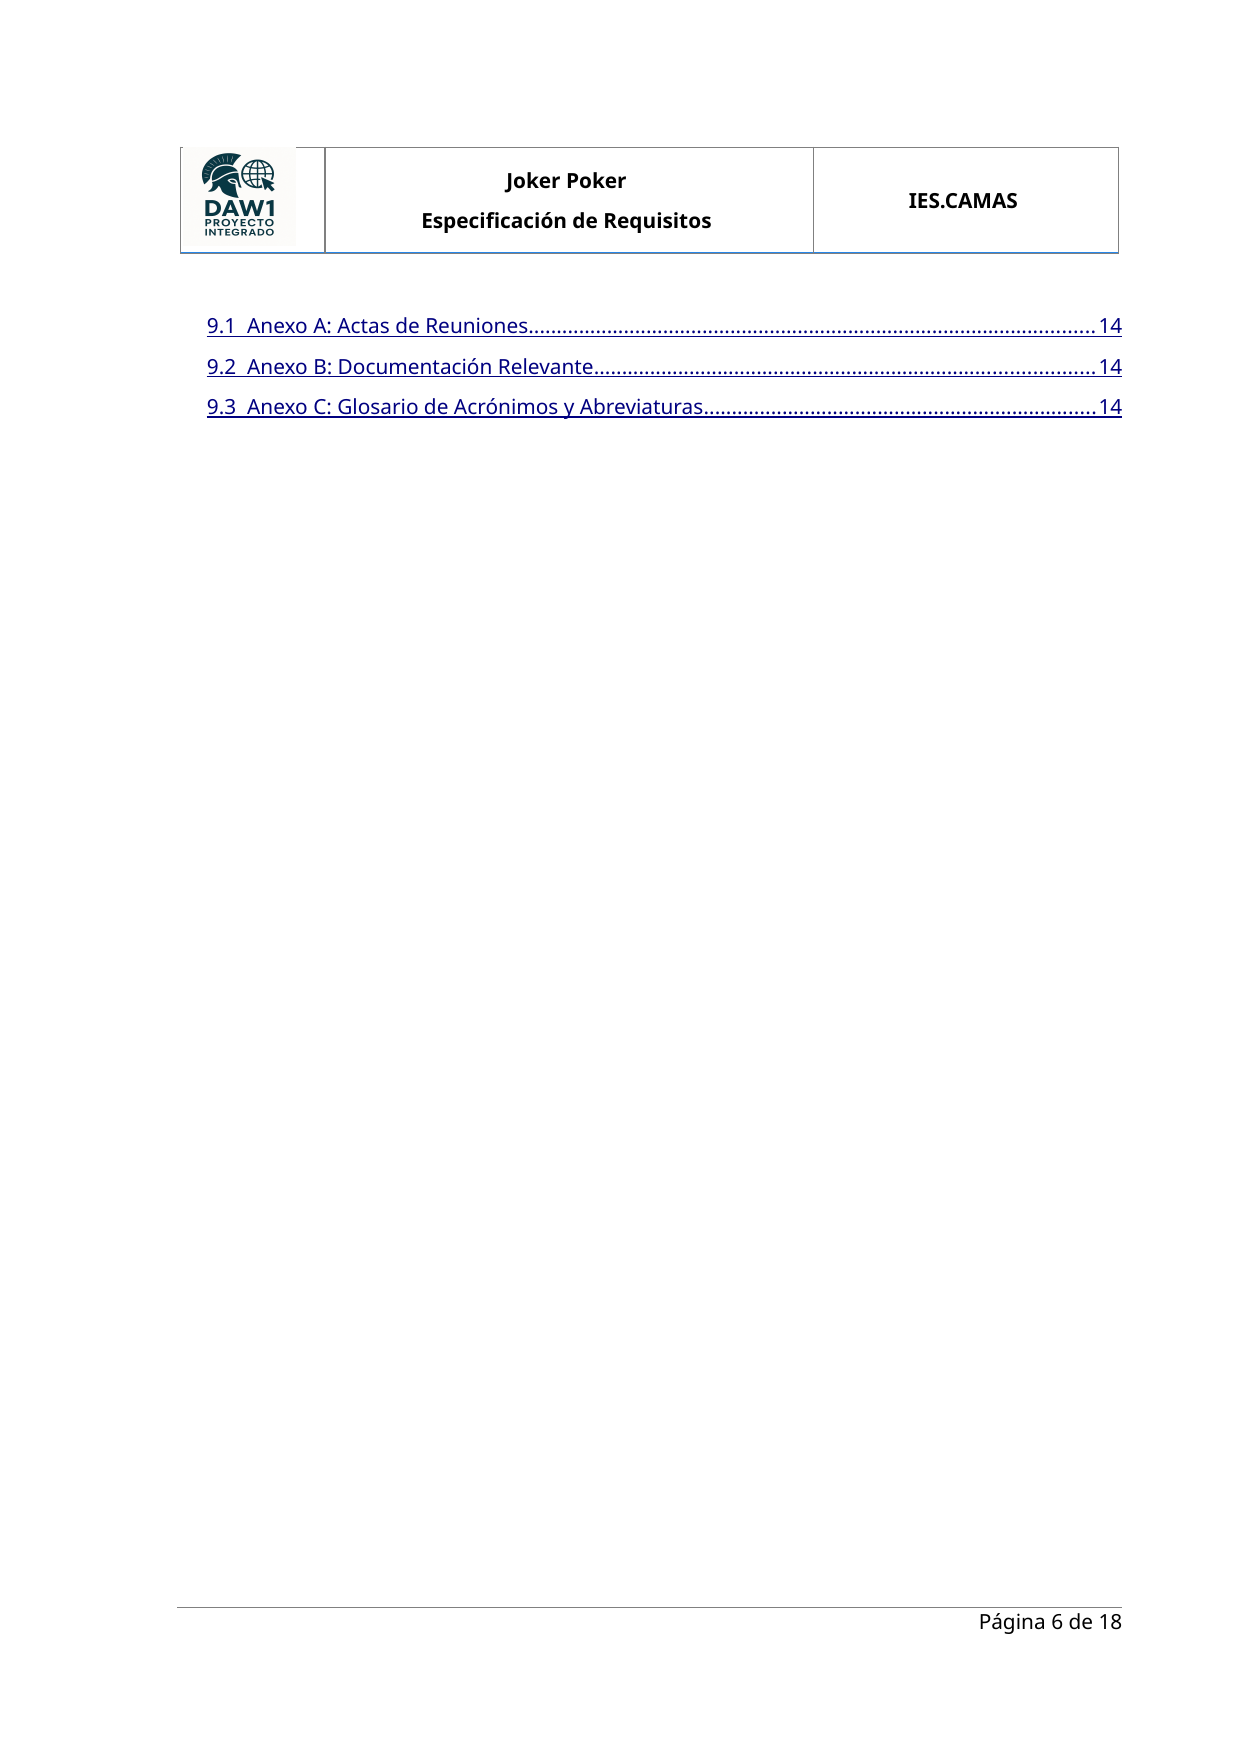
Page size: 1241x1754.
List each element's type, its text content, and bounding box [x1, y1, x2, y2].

picture [183, 147, 296, 246]
text 9.2 Anexo B: Documentación Relevante 14 [207, 352, 1122, 376]
text 9.3 Anexo C: Glosario de Acrónimos y Abreviaturas 14 [207, 392, 1122, 416]
text 9.1 Anexo A: Actas de Reuniones 14 [207, 311, 1122, 336]
